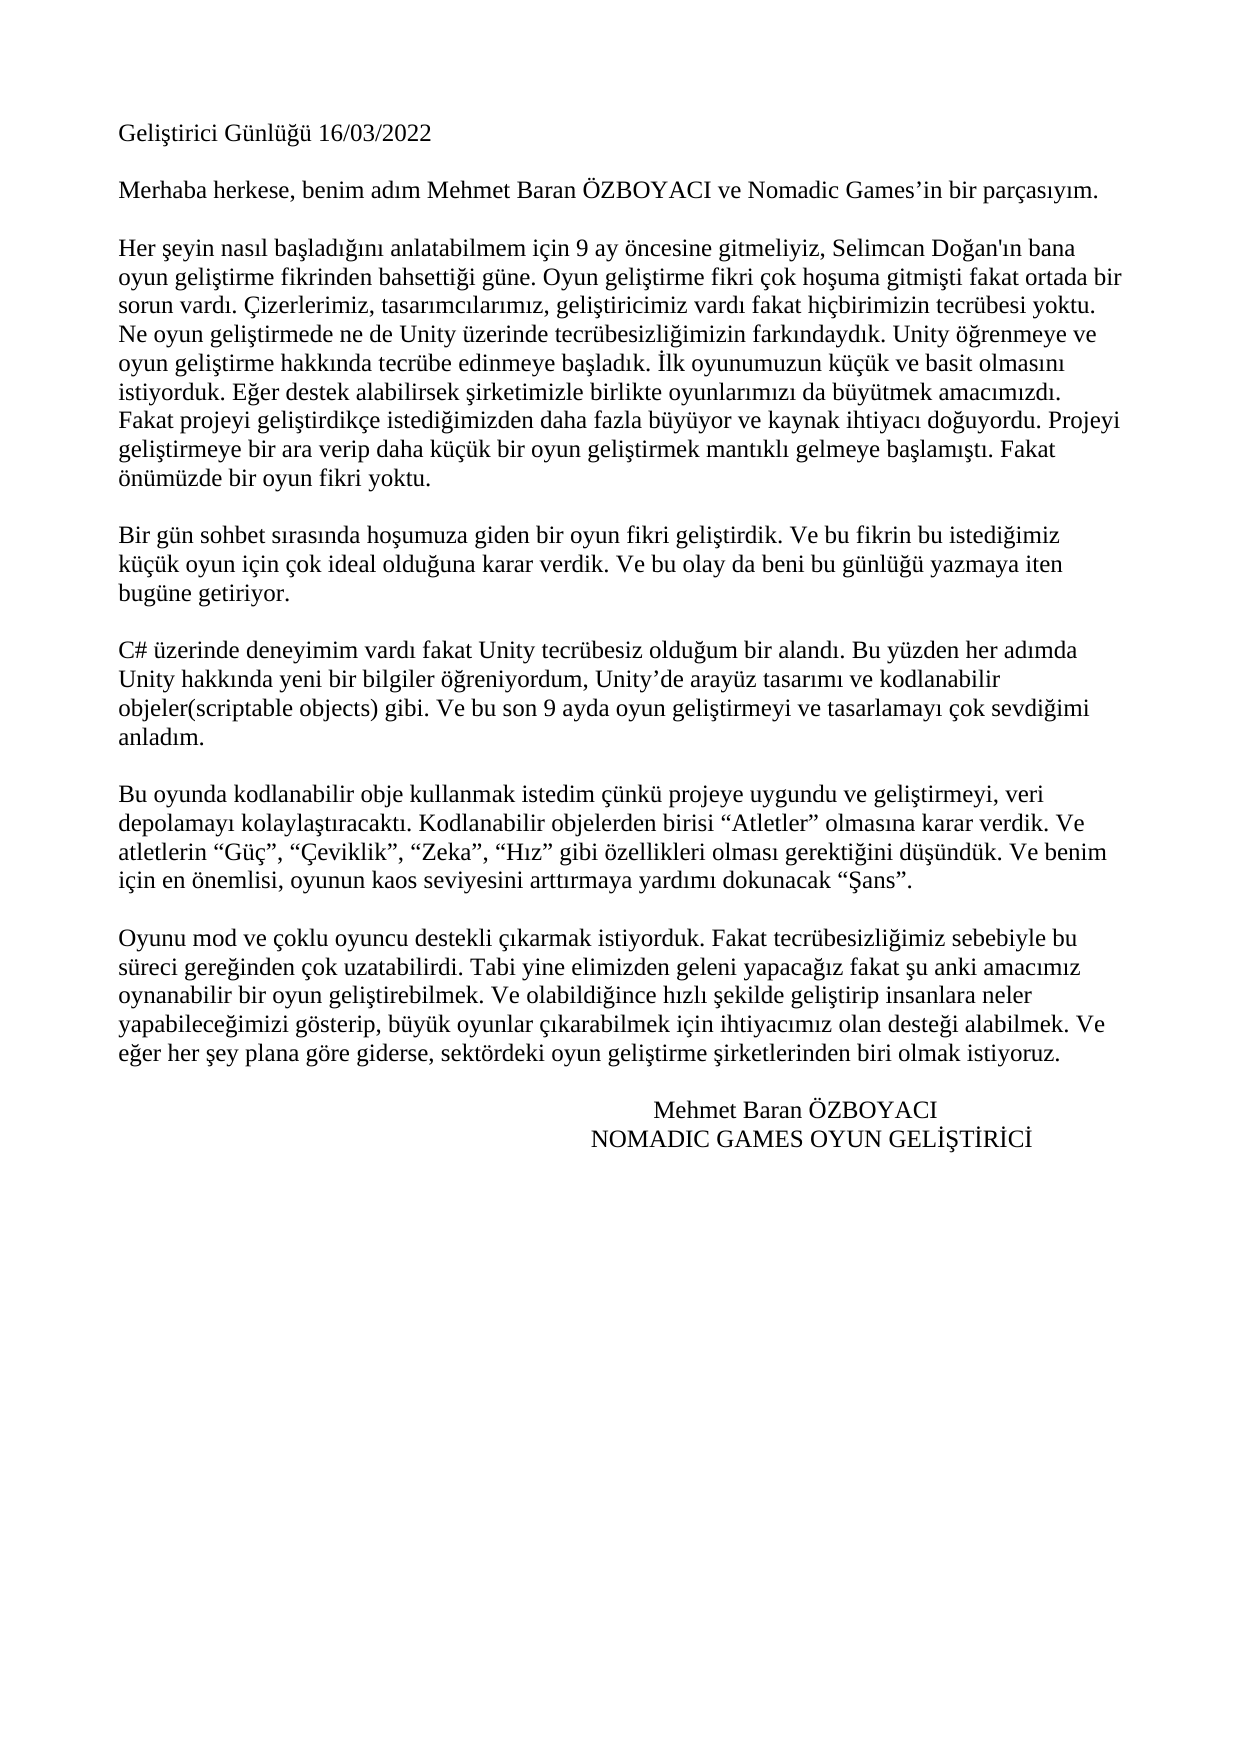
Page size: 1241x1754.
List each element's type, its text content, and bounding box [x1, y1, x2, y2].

text Geliştirici Günlüğü 16/03/2022 [118, 118, 1122, 147]
text Oyunu mod ve çoklu oyuncu destekli çıkarmak istiyorduk. Fakat tecrübesizliğimiz sebebiyle bu süreci gereğinden çok uzatabilirdi. Tabi yine elimizden geleni yapacağız fakat şu anki amacımız oynanabilir bir oyun geliştirebilmek. Ve olabildiğince hızlı şekilde geliştirip insanlara neler yapabileceğimizi gösterip, büyük oyunlar çıkarabilmek için ihtiyacımız olan desteği alabilmek. Ve eğer her şey plana göre giderse, sektördeki oyun geliştirme şirketlerinden biri olmak istiyoruz. [118, 923, 1122, 1067]
text NOMADIC GAMES OYUN GELİŞTİRİCİ [118, 1124, 1122, 1153]
text Bir gün sohbet sırasında hoşumuza giden bir oyun fikri geliştirdik. Ve bu fikrin bu istediğimiz küçük oyun için çok ideal olduğuna karar verdik. Ve bu olay da beni bu günlüğü yazmaya iten bugüne getiriyor. [118, 521, 1122, 607]
text Mehmet Baran ÖZBOYACI [118, 1096, 1122, 1124]
text C# üzerinde deneyimim vardı fakat Unity tecrübesiz olduğum bir alandı. Bu yüzden her adımda Unity hakkında yeni bir bilgiler öğreniyordum, Unity’de arayüz tasarımı ve kodlanabilir objeler(scriptable objects) gibi. Ve bu son 9 ayda oyun geliştirmeyi ve tasarlamayı çok sevdiğimi anladım. [118, 636, 1122, 751]
text Bu oyunda kodlanabilir obje kullanmak istedim çünkü projeye uygundu ve geliştirmeyi, veri depolamayı kolaylaştıracaktı. Kodlanabilir objelerden birisi “Atletler” olmasına karar verdik. Ve atletlerin “Güç”, “Çeviklik”, “Zeka”, “Hız” gibi özellikleri olması gerektiğini düşündük. Ve benim için en önemlisi, oyunun kaos seviyesini arttırmaya yardımı dokunacak “Şans”. [118, 779, 1122, 894]
text Her şeyin nasıl başladığını anlatabilmem için 9 ay öncesine gitmeliyiz, Selimcan Doğan'ın bana oyun geliştirme fikrinden bahsettiği güne. Oyun geliştirme fikri çok hoşuma gitmişti fakat ortada bir sorun vardı. Çizerlerimiz, tasarımcılarımız, geliştiricimiz vardı fakat hiçbirimizin tecrübesi yoktu. Ne oyun geliştirmede ne de Unity üzerinde tecrübesizliğimizin farkındaydık. Unity öğrenmeye ve oyun geliştirme hakkında tecrübe edinmeye başladık. İlk oyunumuzun küçük ve basit olmasını istiyorduk. Eğer destek alabilirsek şirketimizle birlikte oyunlarımızı da büyütmek amacımızdı. Fakat projeyi geliştirdikçe istediğimizden daha fazla büyüyor ve kaynak ihtiyacı doğuyordu. Projeyi geliştirmeye bir ara verip daha küçük bir oyun geliştirmek mantıklı gelmeye başlamıştı. Fakat önümüzde bir oyun fikri yoktu. [118, 233, 1122, 492]
text Merhaba herkese, benim adım Mehmet Baran ÖZBOYACI ve Nomadic Games’in bir parçasıyım. [118, 176, 1122, 204]
